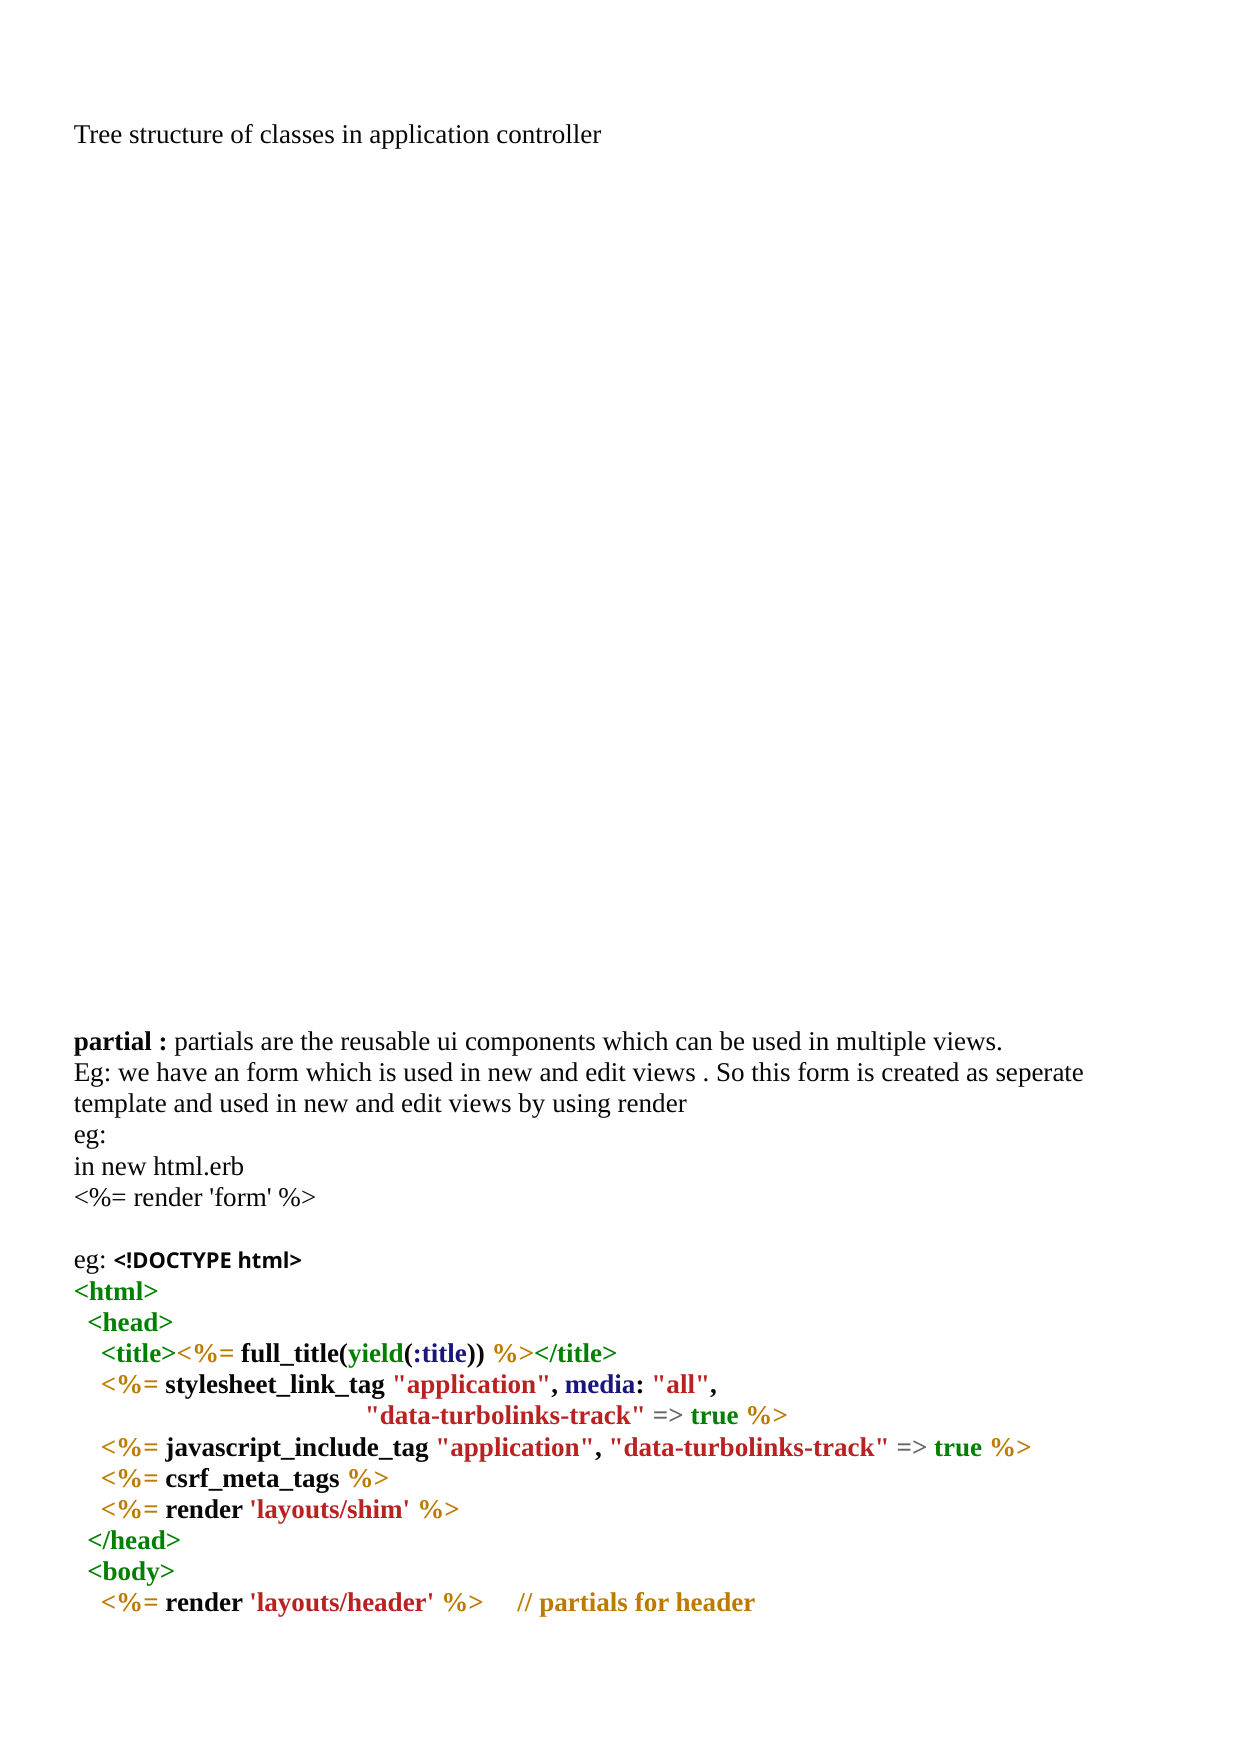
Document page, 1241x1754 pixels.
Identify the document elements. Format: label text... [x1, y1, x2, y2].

text <body> [73, 1555, 1122, 1586]
text in new html.erb [73, 1150, 1122, 1181]
text <title><%= full_title(yield(:title)) %></title> [73, 1337, 1122, 1368]
text eg: [73, 1119, 1122, 1150]
text <head> [73, 1306, 1122, 1337]
text <%= render 'layouts/header' %> // partials for header [73, 1586, 1122, 1617]
text eg: <!DOCTYPE html> [73, 1243, 1122, 1275]
text "data-turbolinks-track" => true %> [73, 1399, 1122, 1431]
text Tree structure of classes in application controller [73, 118, 1122, 149]
text <%= render 'layouts/shim' %> [73, 1493, 1122, 1524]
text <%= stylesheet_link_tag "application", media: "all", [73, 1368, 1122, 1399]
text <html> [73, 1275, 1122, 1306]
text </head> [73, 1524, 1122, 1555]
text Eg: we have an form which is used in new and edit views . So this form is created as seperate template and used in new and edit views by using render [73, 1056, 1122, 1119]
text <%= javascript_include_tag "application", "data-turbolinks-track" => true %> [73, 1431, 1122, 1462]
text <%= render 'form' %> [73, 1181, 1122, 1212]
text <%= csrf_meta_tags %> [73, 1462, 1122, 1493]
text partial : partials are the reusable ui components which can be used in multiple views. [73, 1025, 1122, 1056]
